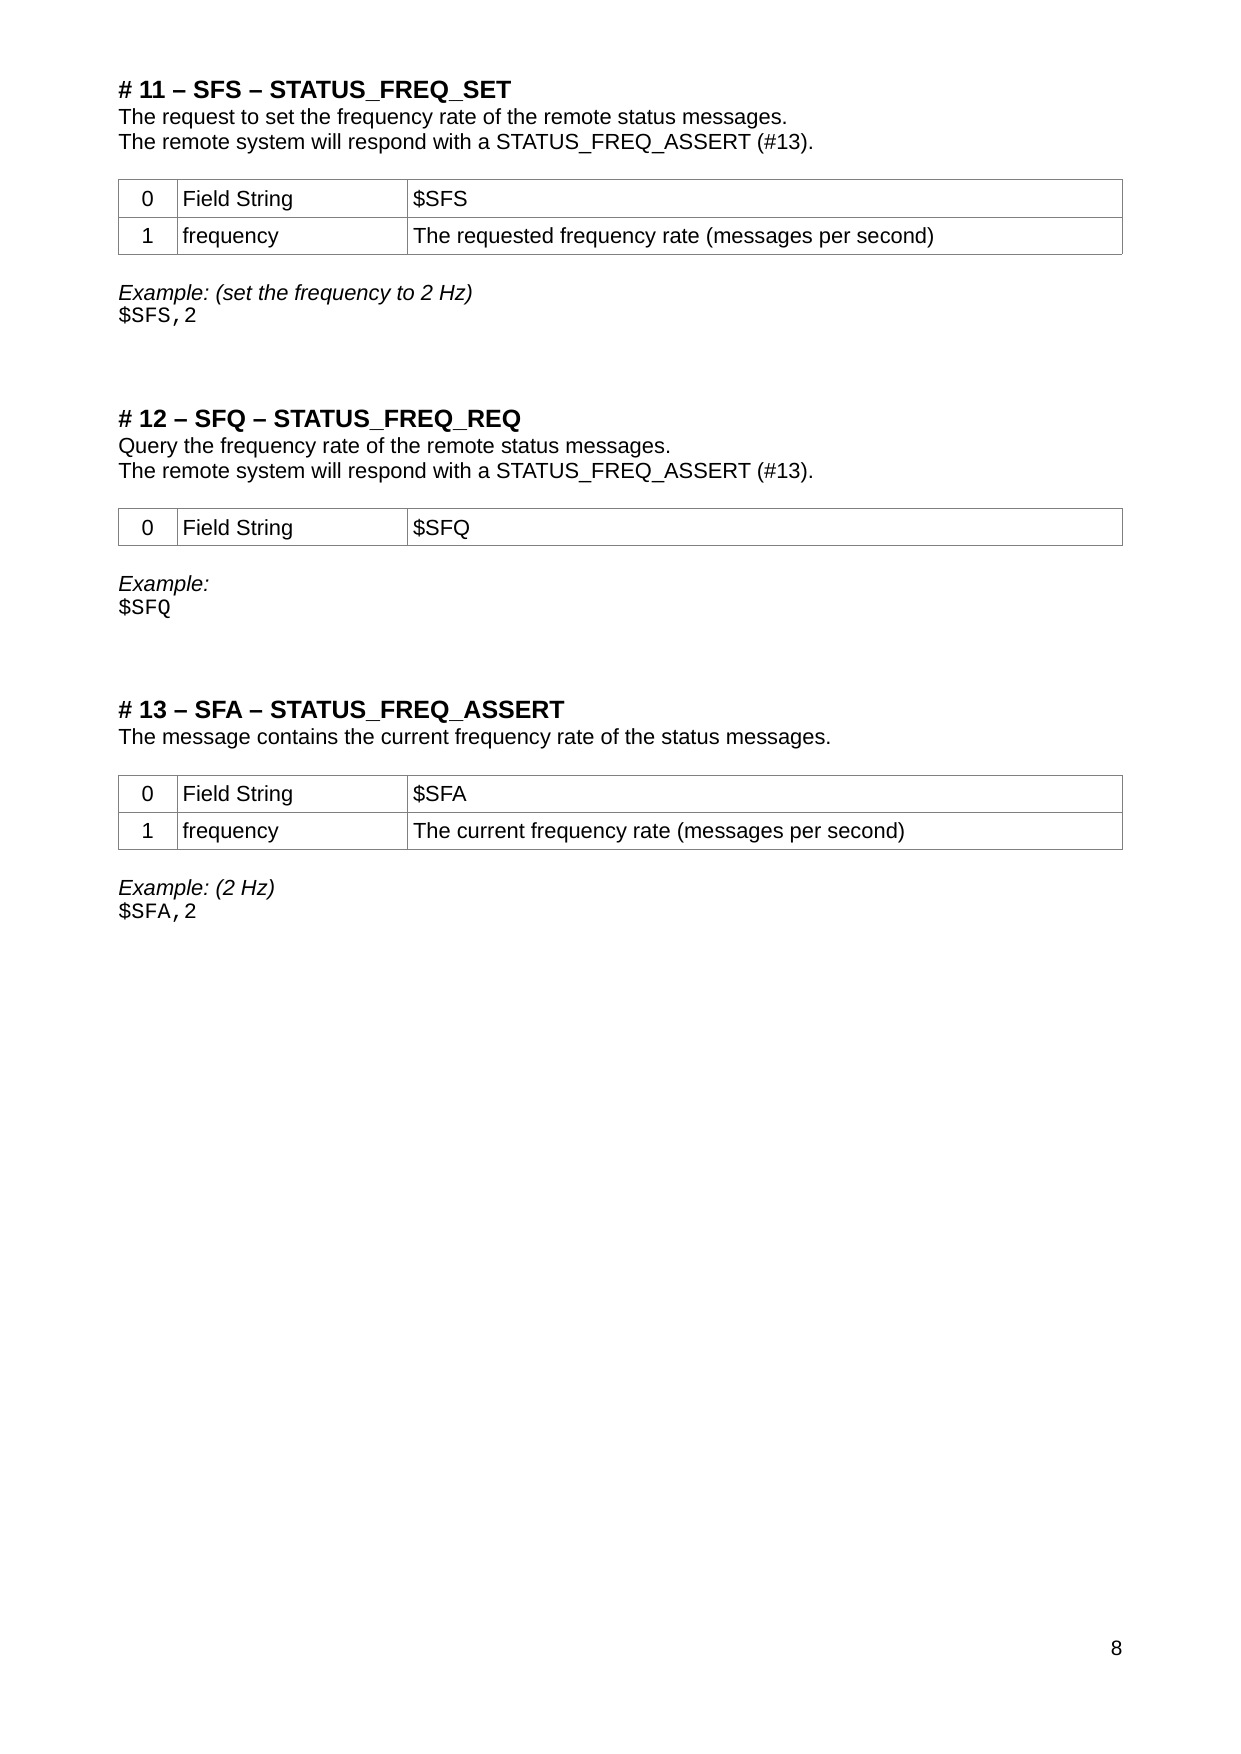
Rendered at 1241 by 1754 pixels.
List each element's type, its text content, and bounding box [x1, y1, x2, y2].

table_header Field String [178, 509, 407, 545]
table_header 0 [119, 180, 177, 217]
text The message contains the current frequency rate of the status messages. [118, 724, 1122, 749]
text The remote system will respond with a STATUS_FREQ_ASSERT (#13). [118, 129, 1122, 154]
table_cell frequency [178, 813, 407, 849]
text # 12 – SFQ – STATUS_FREQ_REQ [118, 404, 1122, 433]
text # 13 – SFA – STATUS_FREQ_ASSERT [118, 696, 1122, 724]
table_header $SFQ [408, 509, 1122, 545]
table_cell 1 [119, 813, 177, 849]
table_header 0 [119, 509, 177, 545]
table_cell frequency [178, 218, 407, 254]
table_header $SFA [408, 776, 1122, 812]
table_cell The current frequency rate (messages per second) [408, 813, 1122, 849]
table_header Field String [178, 180, 407, 217]
table_header 0 [119, 776, 177, 812]
text # 11 – SFS – STATUS_FREQ_SET [118, 75, 1122, 104]
text Query the frequency rate of the remote status messages. [118, 433, 1122, 458]
table_header $SFS [408, 180, 1122, 217]
text Example: [118, 571, 1122, 596]
text $SFS,2 [118, 305, 1122, 329]
text The remote system will respond with a STATUS_FREQ_ASSERT (#13). [118, 458, 1122, 483]
text Example: (2 Hz) [118, 875, 1122, 900]
text $SFQ [118, 596, 1122, 621]
table_cell The requested frequency rate (messages per second) [408, 218, 1122, 254]
text The request to set the frequency rate of the remote status messages. [118, 104, 1122, 129]
text Example: (set the frequency to 2 Hz) [118, 279, 1122, 305]
table_cell 1 [119, 218, 177, 254]
text $SFA,2 [118, 900, 1122, 925]
table_header Field String [178, 776, 407, 812]
